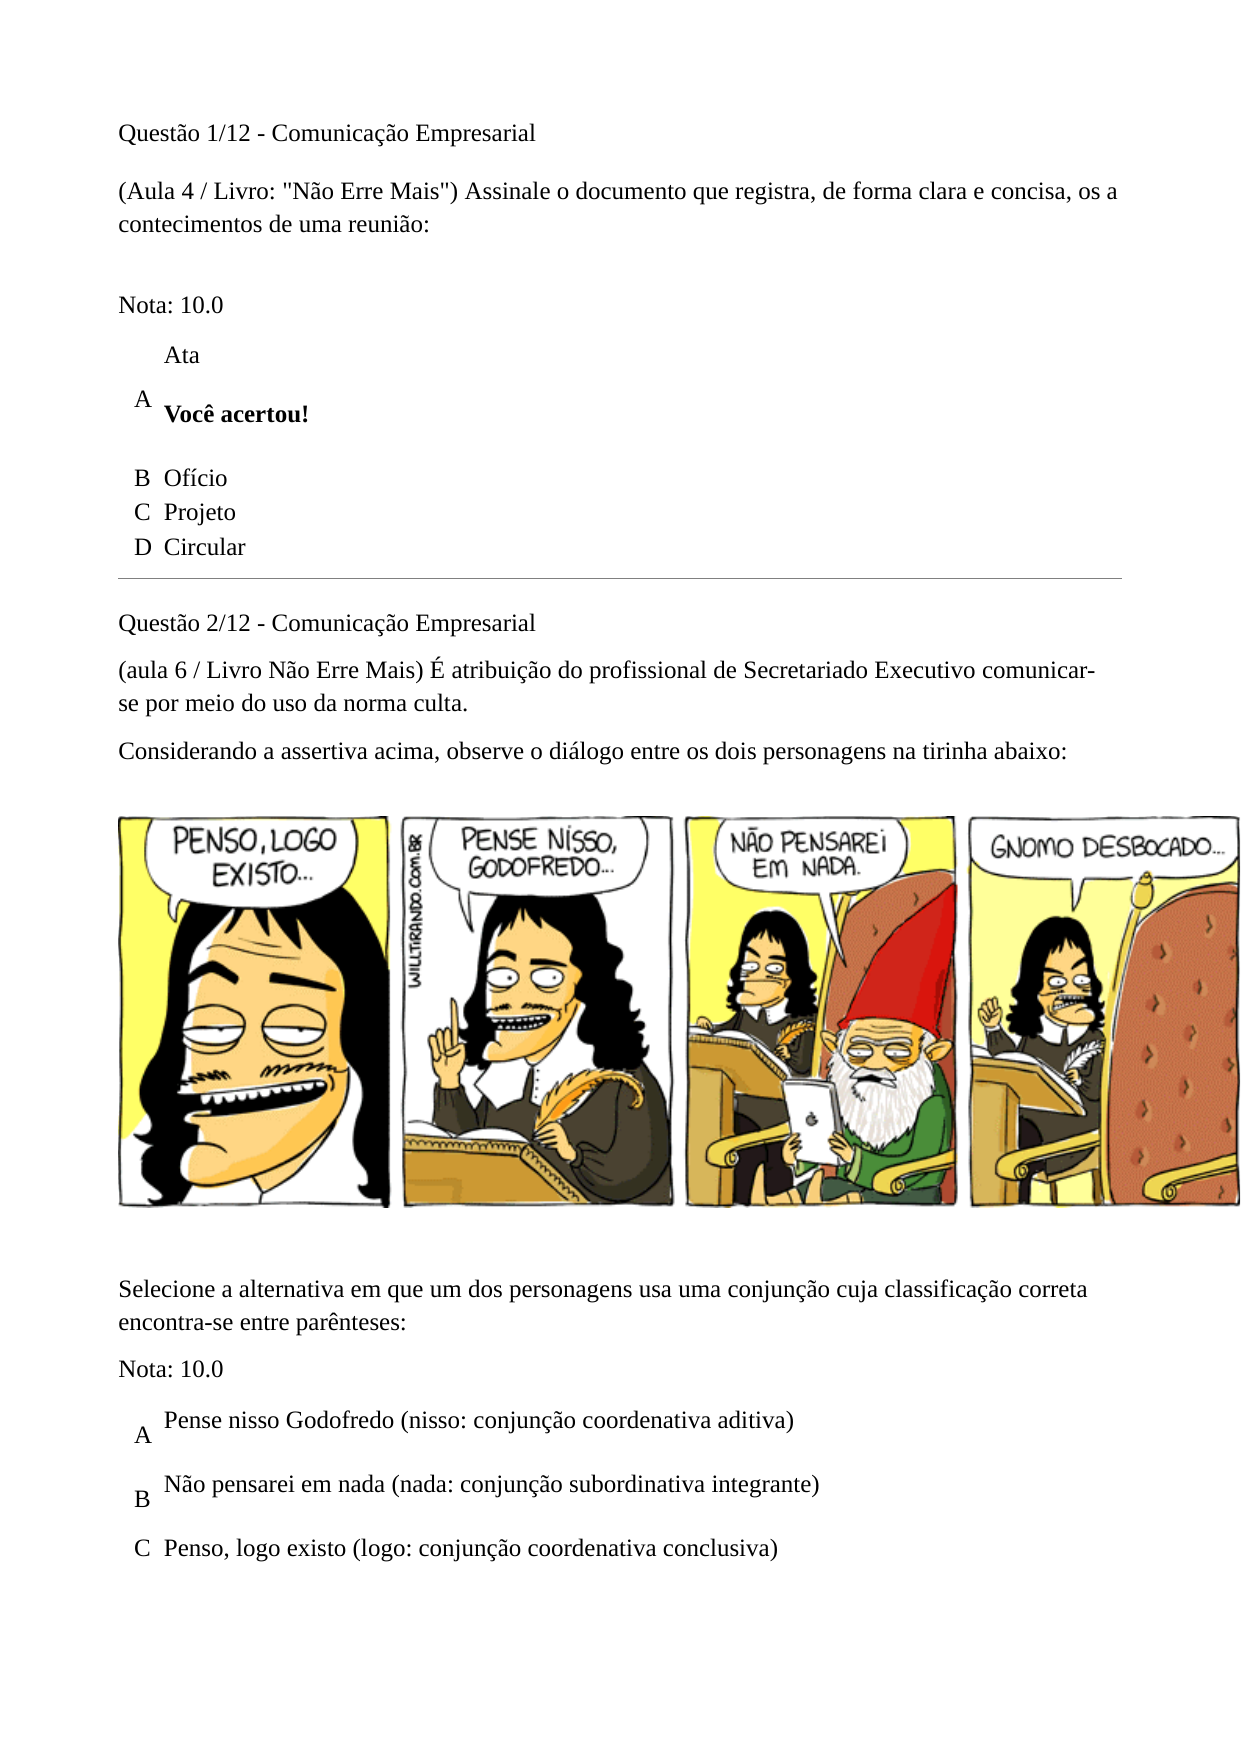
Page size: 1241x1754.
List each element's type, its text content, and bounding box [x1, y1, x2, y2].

text Nota: 10.0 [118, 1354, 1114, 1383]
table_header Pense nisso Godofredo (nisso: conjunção coordenativa aditiva) [161, 1402, 1012, 1466]
text Questão 2/12 - Comunicação Empresarial [118, 608, 1122, 637]
table_cell C [131, 1530, 161, 1594]
table_cell [118, 460, 131, 494]
text Nota: 10.0 [118, 290, 1114, 319]
table_header A [131, 338, 161, 460]
table_cell B [131, 1466, 161, 1530]
table_cell Penso, logo existo (logo: conjunção coordenativa conclusiva) [161, 1530, 1012, 1594]
table_header [118, 338, 131, 460]
table_cell Ofício [161, 460, 321, 494]
text (aula 6 / Livro Não Erre Mais) É atribuição do profissional de Secretariado Executivo comunicar-se por meio do uso da norma culta. [118, 656, 1122, 717]
text (Aula 4 / Livro: "Não Erre Mais") Assinale o documento que registra, de forma clara e concisa, os acontecimentos de uma reunião: [118, 176, 1122, 271]
table_cell C [131, 495, 161, 529]
table_cell Circular [161, 529, 321, 564]
table_cell Não pensarei em nada (nada: conjunção subordinativa integrante) [161, 1466, 1012, 1530]
table_header [118, 1402, 131, 1466]
table_cell B [131, 460, 161, 494]
text Considerando a assertiva acima, observe o diálogo entre os dois personagens na tirinha abaixo: [118, 736, 1122, 765]
table_cell D [131, 529, 161, 564]
text Questão 1/12 - Comunicação Empresarial [118, 118, 1122, 147]
table_cell [118, 1466, 131, 1530]
table_cell [118, 1530, 131, 1594]
table_cell [118, 495, 131, 529]
table_cell Projeto [161, 495, 321, 529]
table_header Ata Você acertou! [161, 338, 321, 460]
picture [118, 816, 1241, 1208]
table_header A [131, 1402, 161, 1466]
text Selecione a alternativa em que um dos personagens usa uma conjunção cuja classificação correta encontra-se entre parênteses: [118, 1274, 1122, 1336]
table_cell [118, 529, 131, 564]
